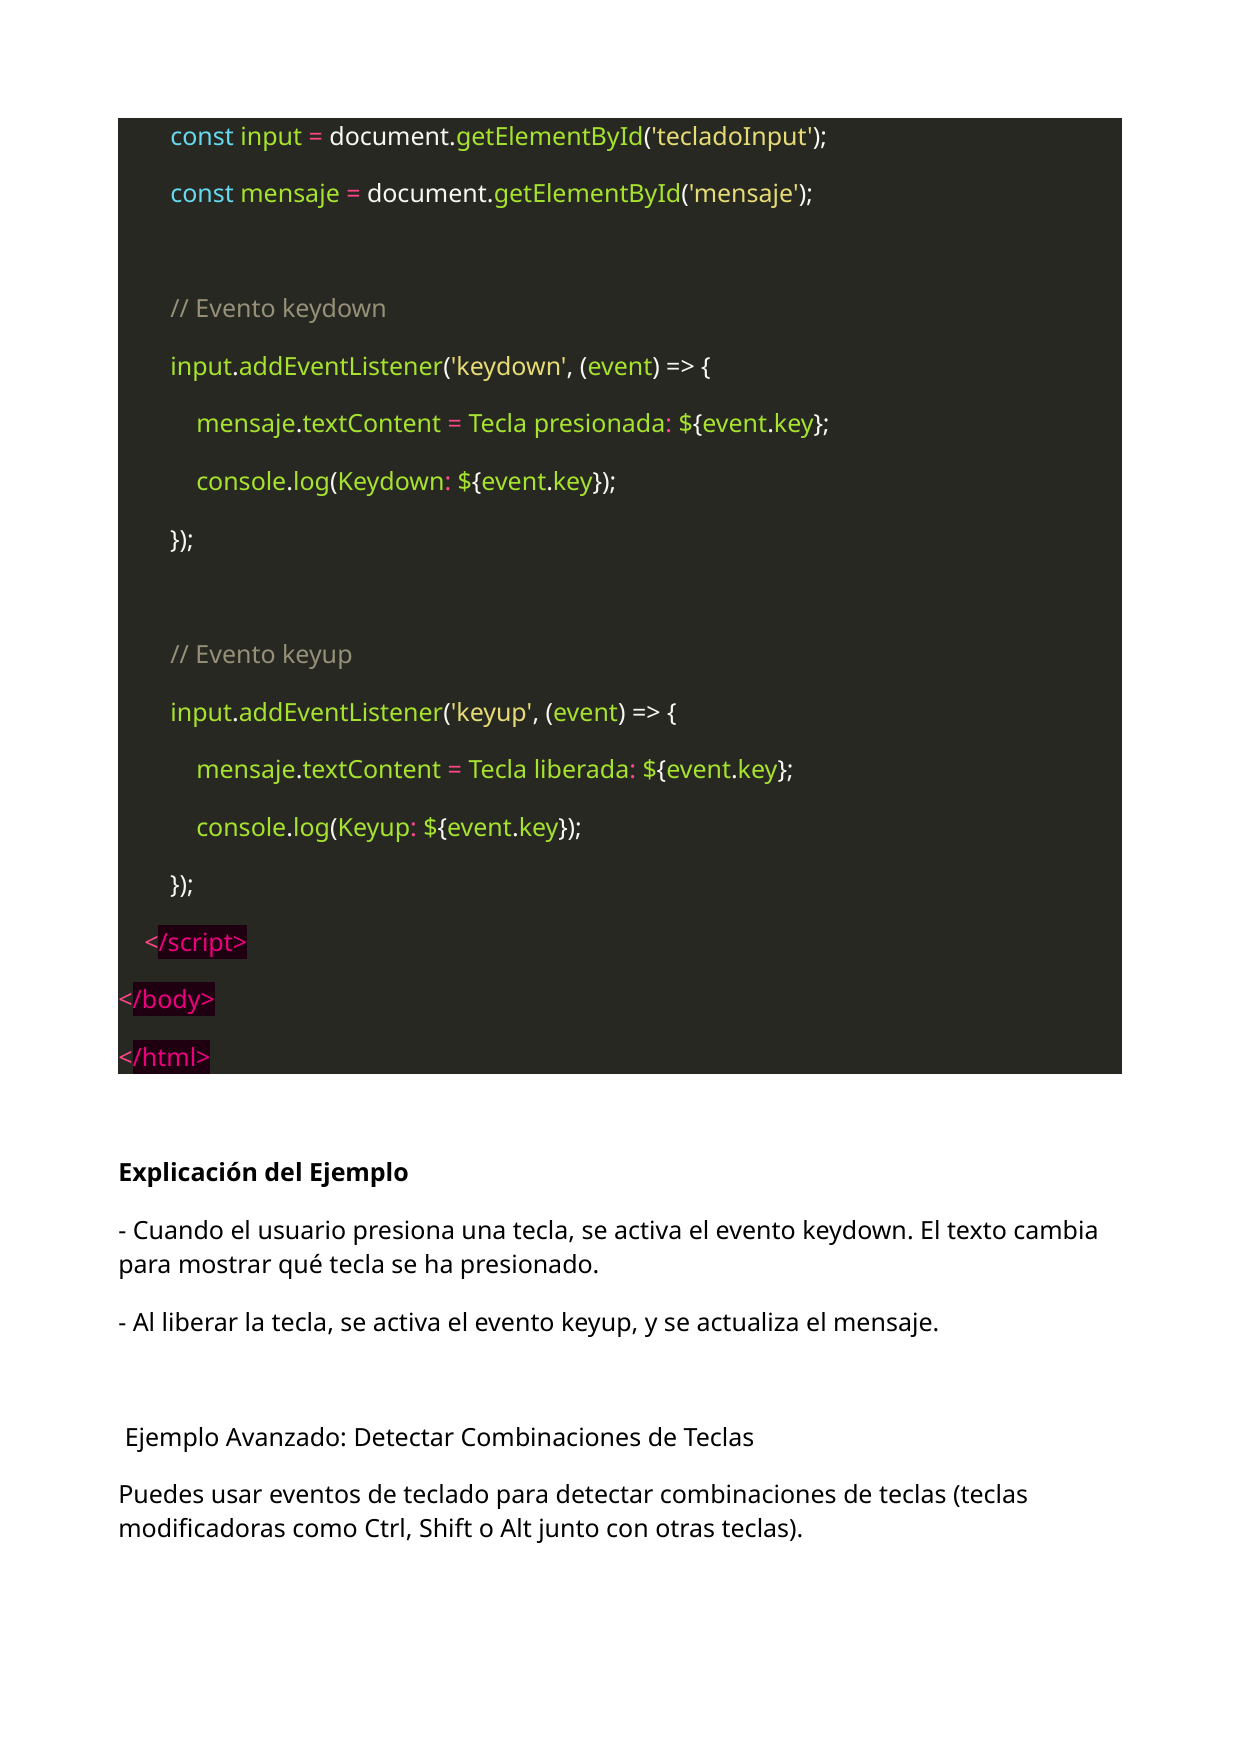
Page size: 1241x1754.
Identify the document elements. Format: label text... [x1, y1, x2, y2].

text Ejemplo Avanzado: Detectar Combinaciones de Teclas [118, 1419, 1122, 1453]
text </script> [118, 924, 1122, 959]
text console.log(Keyup: ${event.key}); [118, 809, 1122, 843]
text // Evento keydown [118, 291, 1122, 325]
text console.log(Keydown: ${event.key}); [118, 464, 1122, 498]
text </body> [118, 982, 1122, 1016]
text Puedes usar eventos de teclado para detectar combinaciones de teclas (teclas modificadoras como Ctrl, Shift o Alt junto con otras teclas). [118, 1477, 1122, 1545]
text const mensaje = document.getElementById('mensaje'); [118, 176, 1122, 210]
text Explicación del Ejemplo [118, 1155, 1122, 1189]
text const input = document.getElementById('tecladoInput'); [118, 118, 1122, 152]
text // Evento keyup [118, 637, 1122, 671]
text input.addEventListener('keydown', (event) => { [118, 348, 1122, 383]
text input.addEventListener('keyup', (event) => { [118, 694, 1122, 728]
text mensaje.textContent = Tecla liberada: ${event.key}; [118, 752, 1122, 786]
text - Cuando el usuario presiona una tecla, se activa el evento keydown. El texto cambia para mostrar qué tecla se ha presionado. [118, 1213, 1122, 1281]
text mensaje.textContent = Tecla presionada: ${event.key}; [118, 406, 1122, 440]
text </html> [118, 1040, 1122, 1074]
text - Al liberar la tecla, se activa el evento keyup, y se actualiza el mensaje. [118, 1304, 1122, 1338]
text }); [118, 867, 1122, 901]
text }); [118, 521, 1122, 555]
